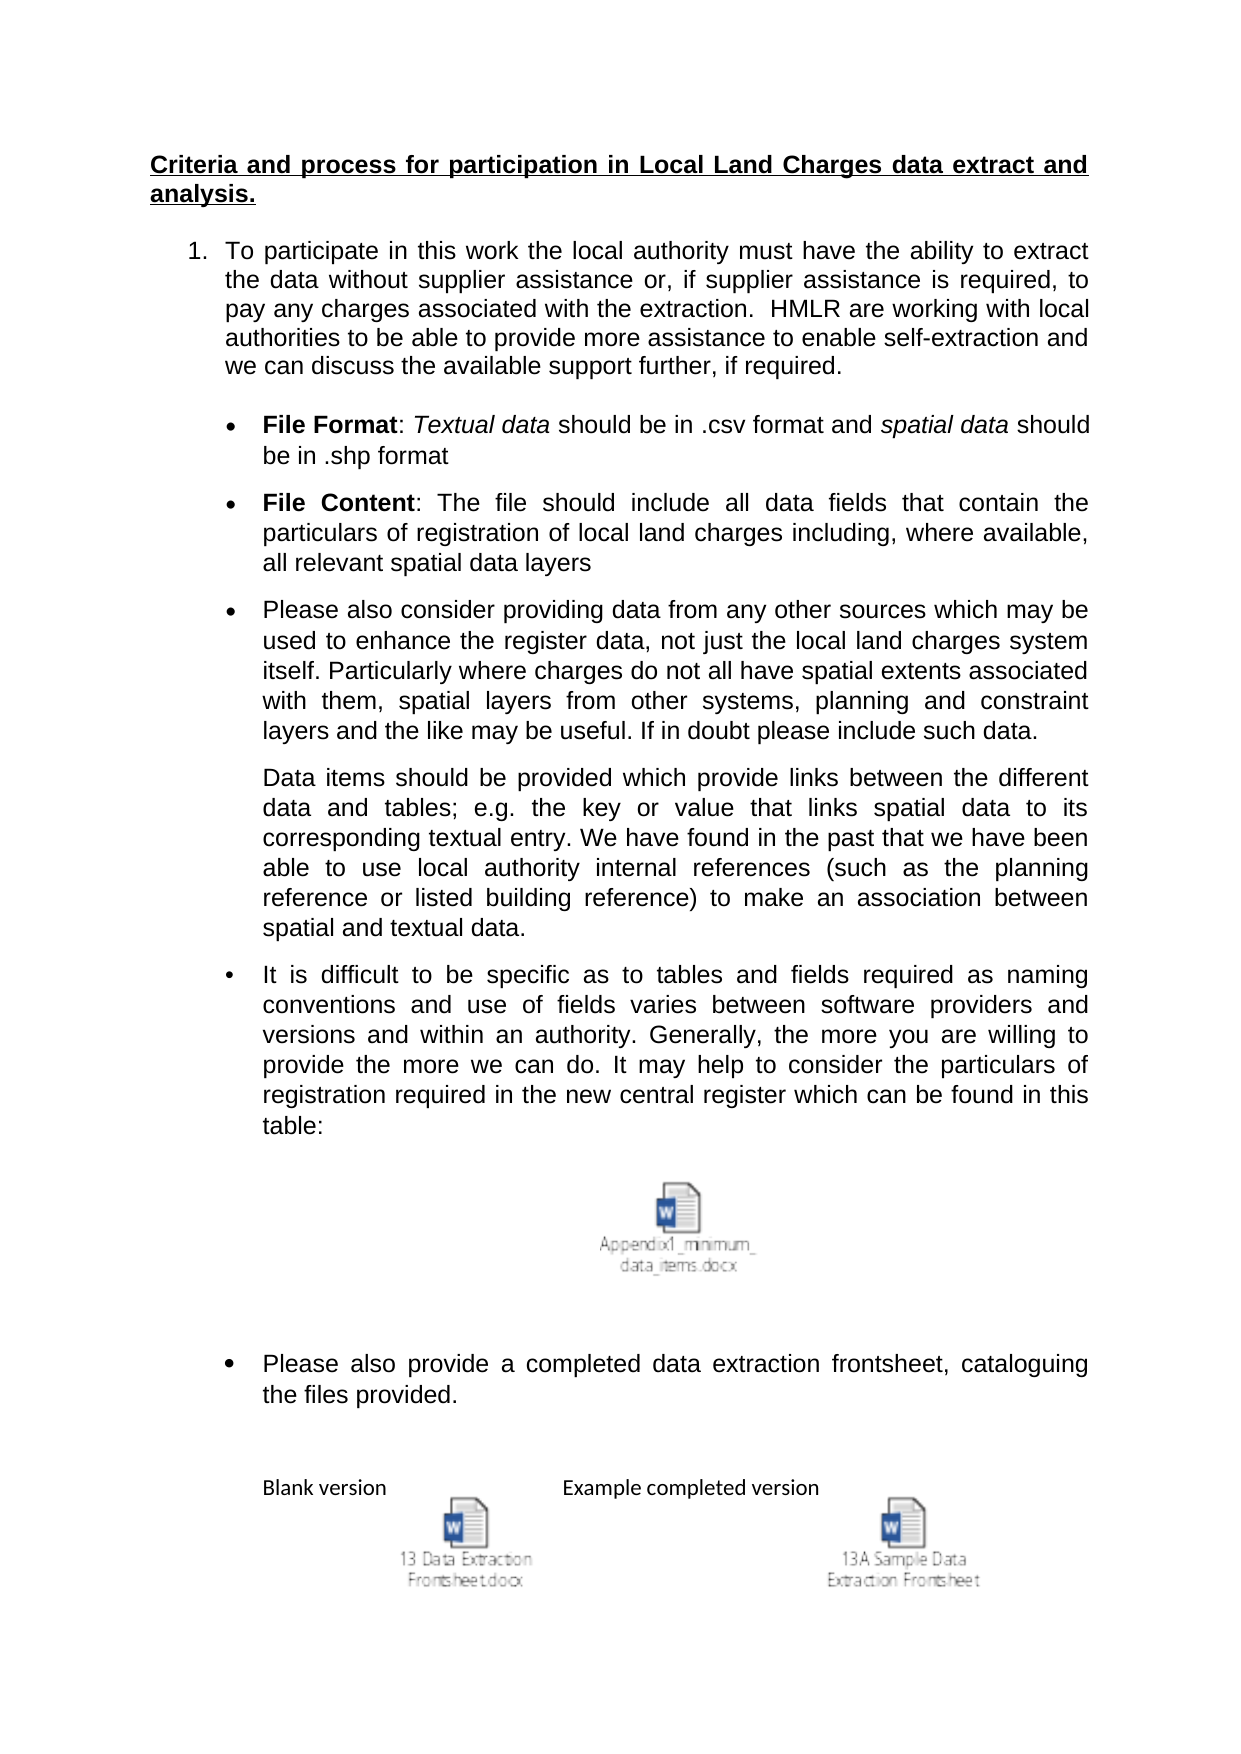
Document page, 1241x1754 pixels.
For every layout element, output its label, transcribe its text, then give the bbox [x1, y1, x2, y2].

text Data items should be provided which provide links between the different data and tables; e.g. the key or value that links spatial data to its corresponding textual entry. We have found in the past that we have been able to use local authority internal references (such as the planning reference or listed building reference) to make an association between spatial and textual data. [262, 763, 1090, 942]
text Criteria and process for participation in Local Land Charges data extract and analysis. [150, 150, 1090, 207]
list Please also consider providing data from any other sources which may be used to enhance the register data, not just the local land charges system itself. Particularly where charges do not all have spatial extents associated with them, spatial layers from other systems, planning and constraint layers and the like may be useful. If in doubt please include such data. [225, 595, 1090, 745]
list Blank version Example completed version [262, 1473, 1090, 1599]
list File Format: Textual data should be in .csv format and spatial data should be in .shp format [225, 411, 1090, 470]
list Please also provide a completed data extraction frontsheet, cataloguing the files provided. [225, 1349, 1090, 1408]
list File Content: The file should include all data fields that contain the particulars of registration of local land charges including, where available, all relevant spatial data layers [225, 488, 1090, 577]
list It is difficult to be specific as to tables and fields required as naming conventions and use of fields varies between software providers and versions and within an authority. Generally, the more you are willing to provide the more we can do. It may help to consider the particulars of registration required in the new central register which can be found in this table: [225, 960, 1090, 1139]
list To participate in this work the local authority must have the ability to extract the data without supplier assistance or, if supplier assistance is required, to pay any charges associated with the extraction. HMLR are working with local authorities to be able to provide more assistance to enable self-extraction and we can discuss the available support further, if required. [187, 236, 1090, 380]
